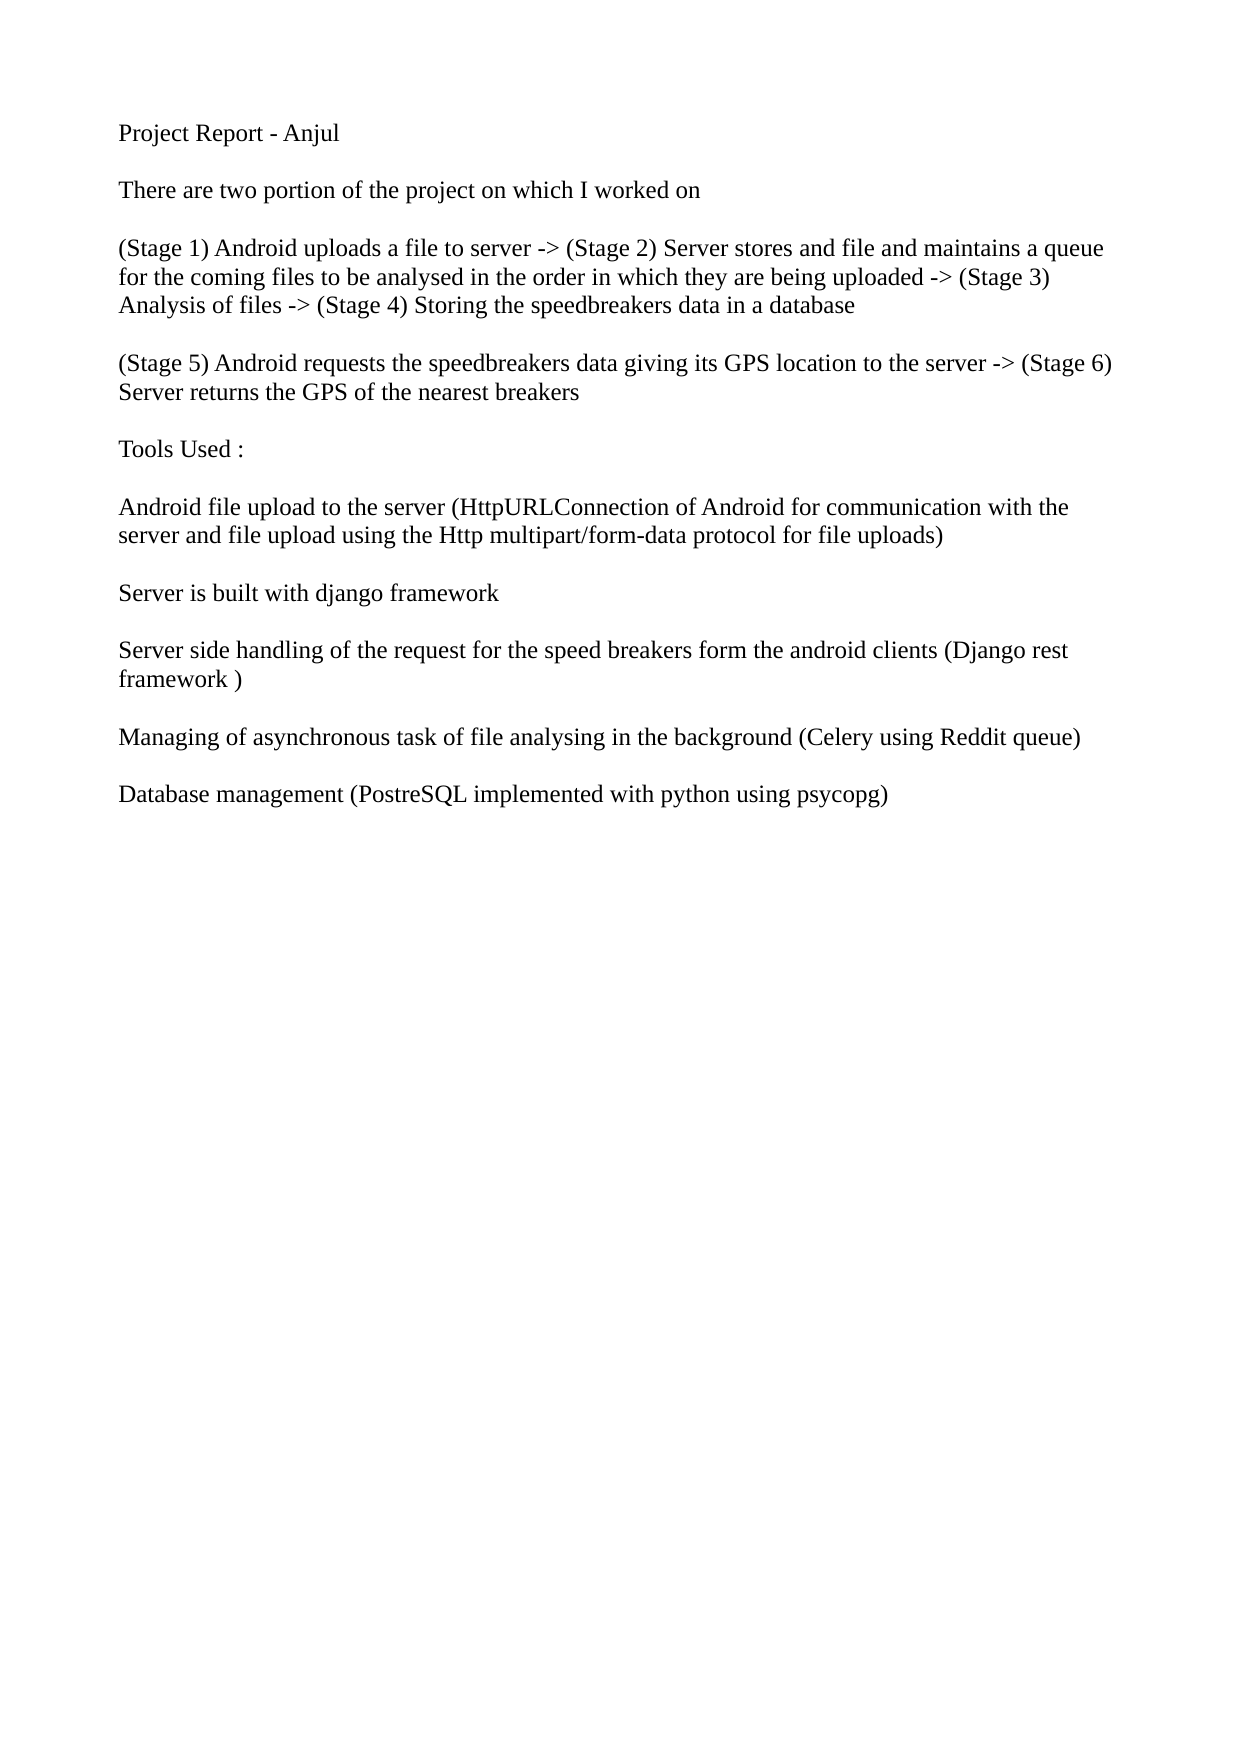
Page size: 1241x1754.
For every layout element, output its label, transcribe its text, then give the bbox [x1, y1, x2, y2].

text There are two portion of the project on which I worked on [118, 176, 1122, 204]
text Database management (PostreSQL implemented with python using psycopg) [118, 779, 1122, 808]
text Project Report - Anjul [118, 118, 1122, 147]
text Server is built with django framework [118, 578, 1122, 607]
text Tools Used : [118, 434, 1122, 463]
text (Stage 1) Android uploads a file to server -> (Stage 2) Server stores and file and maintains a queue for the coming files to be analysed in the order in which they are being uploaded -> (Stage 3) Analysis of files -> (Stage 4) Storing the speedbreakers data in a database [118, 233, 1122, 319]
text Android file upload to the server (HttpURLConnection of Android for communication with the server and file upload using the Http multipart/form-data protocol for file uploads) [118, 492, 1122, 549]
text Server side handling of the request for the speed breakers form the android clients (Django rest framework ) [118, 636, 1122, 693]
text Managing of asynchronous task of file analysing in the background (Celery using Reddit queue) [118, 722, 1122, 751]
text (Stage 5) Android requests the speedbreakers data giving its GPS location to the server -> (Stage 6) Server returns the GPS of the nearest breakers [118, 348, 1122, 406]
